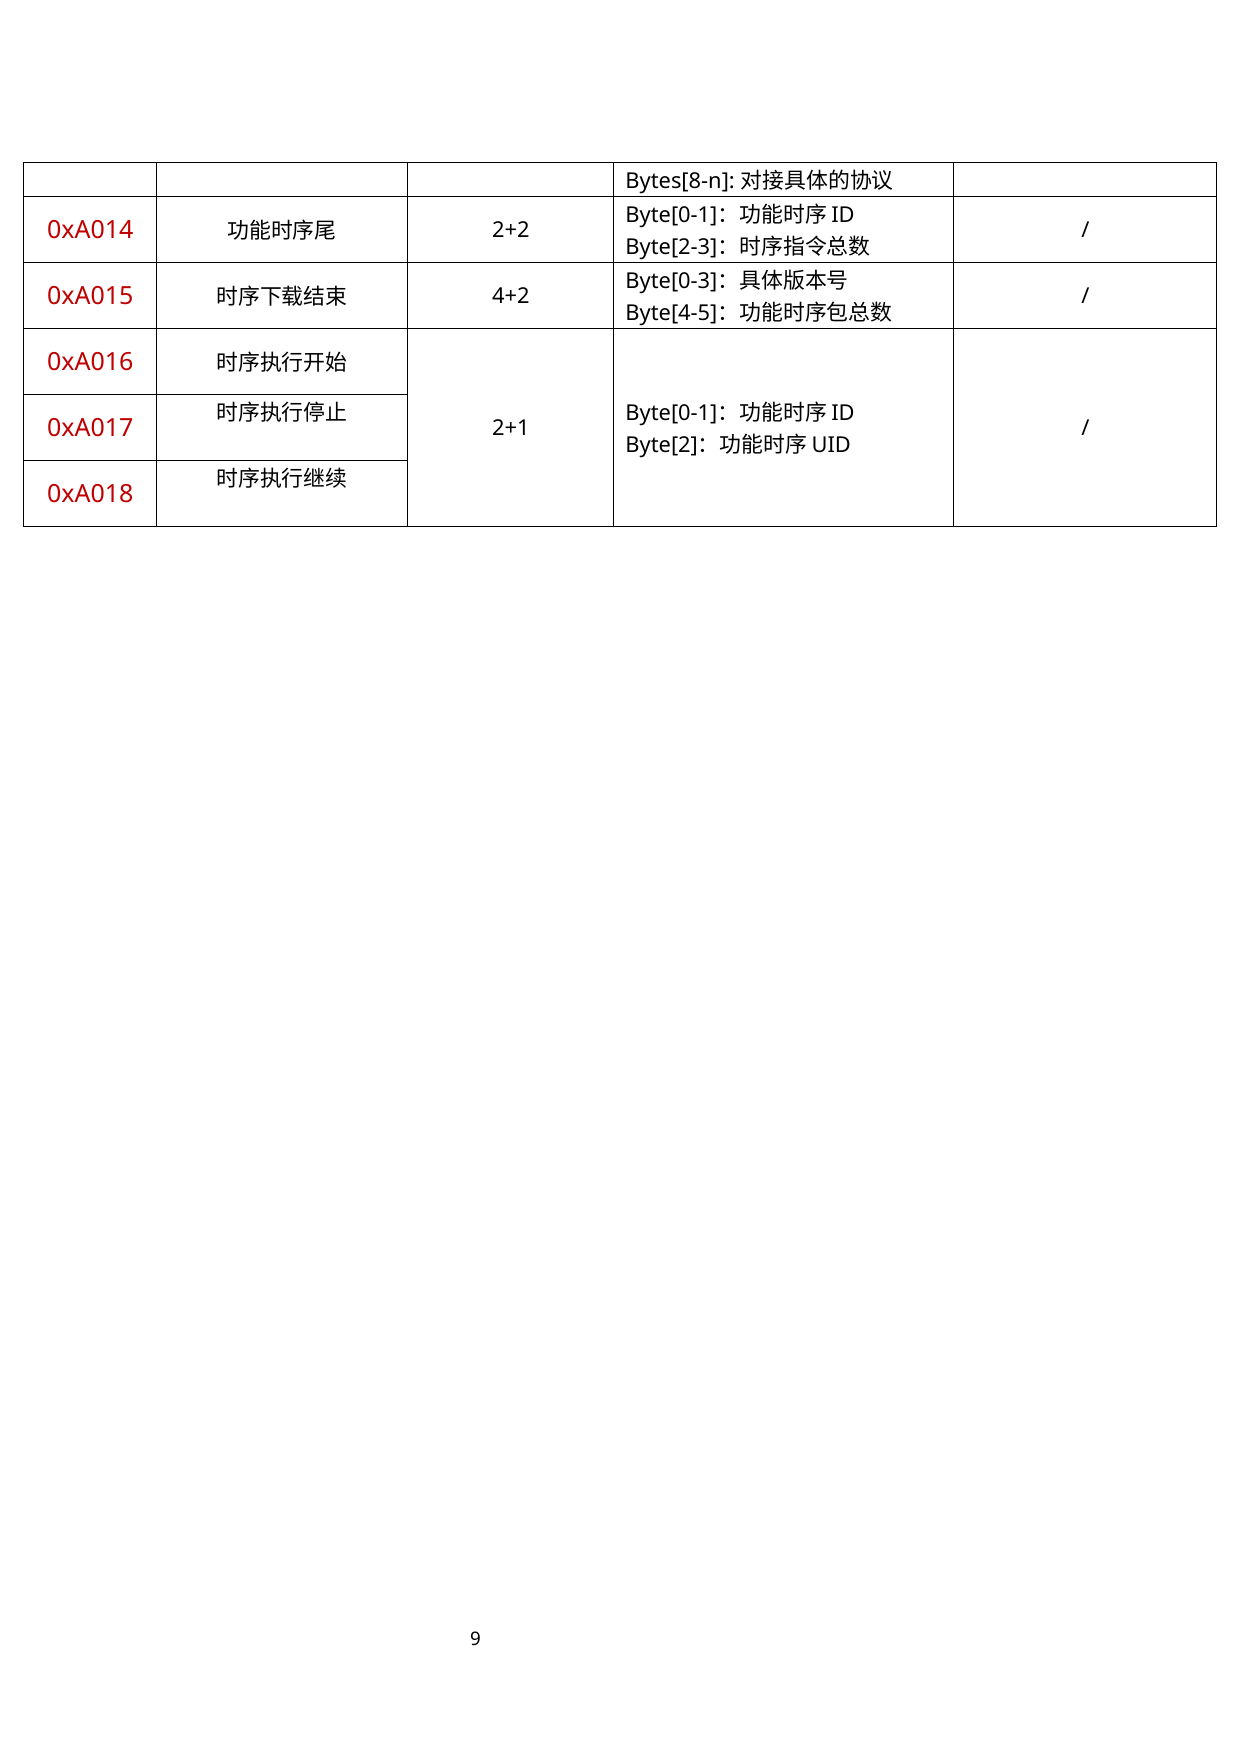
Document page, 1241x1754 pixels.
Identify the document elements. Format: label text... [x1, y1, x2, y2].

table_cell 0xA018 [24, 461, 156, 526]
table_cell Byte[0-3]：具体版本号 Byte[4-5]：功能时序包总数 [614, 263, 953, 328]
table_cell 0xA016 [24, 329, 156, 394]
table_cell 4+2 [408, 263, 613, 328]
table_cell 功能时序尾 [157, 197, 407, 262]
table_cell 时序执行停止 [157, 395, 407, 460]
table_cell [157, 163, 407, 196]
table_cell / [954, 329, 1216, 526]
table_cell 0xA017 [24, 395, 156, 460]
table_cell 时序执行开始 [157, 329, 407, 394]
table_cell 0xA015 [24, 263, 156, 328]
table_cell [954, 163, 1216, 196]
table_cell [24, 163, 156, 196]
table_cell 时序执行继续 [157, 461, 407, 526]
table_cell 2+2 [408, 197, 613, 262]
table_cell Bytes[8-n]: 对接具体的协议 [614, 163, 953, 196]
table_cell Byte[0-1]：功能时序ID Byte[2]：功能时序UID [614, 329, 953, 526]
table_cell [408, 163, 613, 196]
table_cell / [954, 263, 1216, 328]
table_cell 2+1 [408, 329, 613, 526]
table_cell 0xA014 [24, 197, 156, 262]
table_cell / [954, 197, 1216, 262]
table_cell 时序下载结束 [157, 263, 407, 328]
table_cell Byte[0-1]：功能时序ID Byte[2-3]：时序指令总数 [614, 197, 953, 262]
